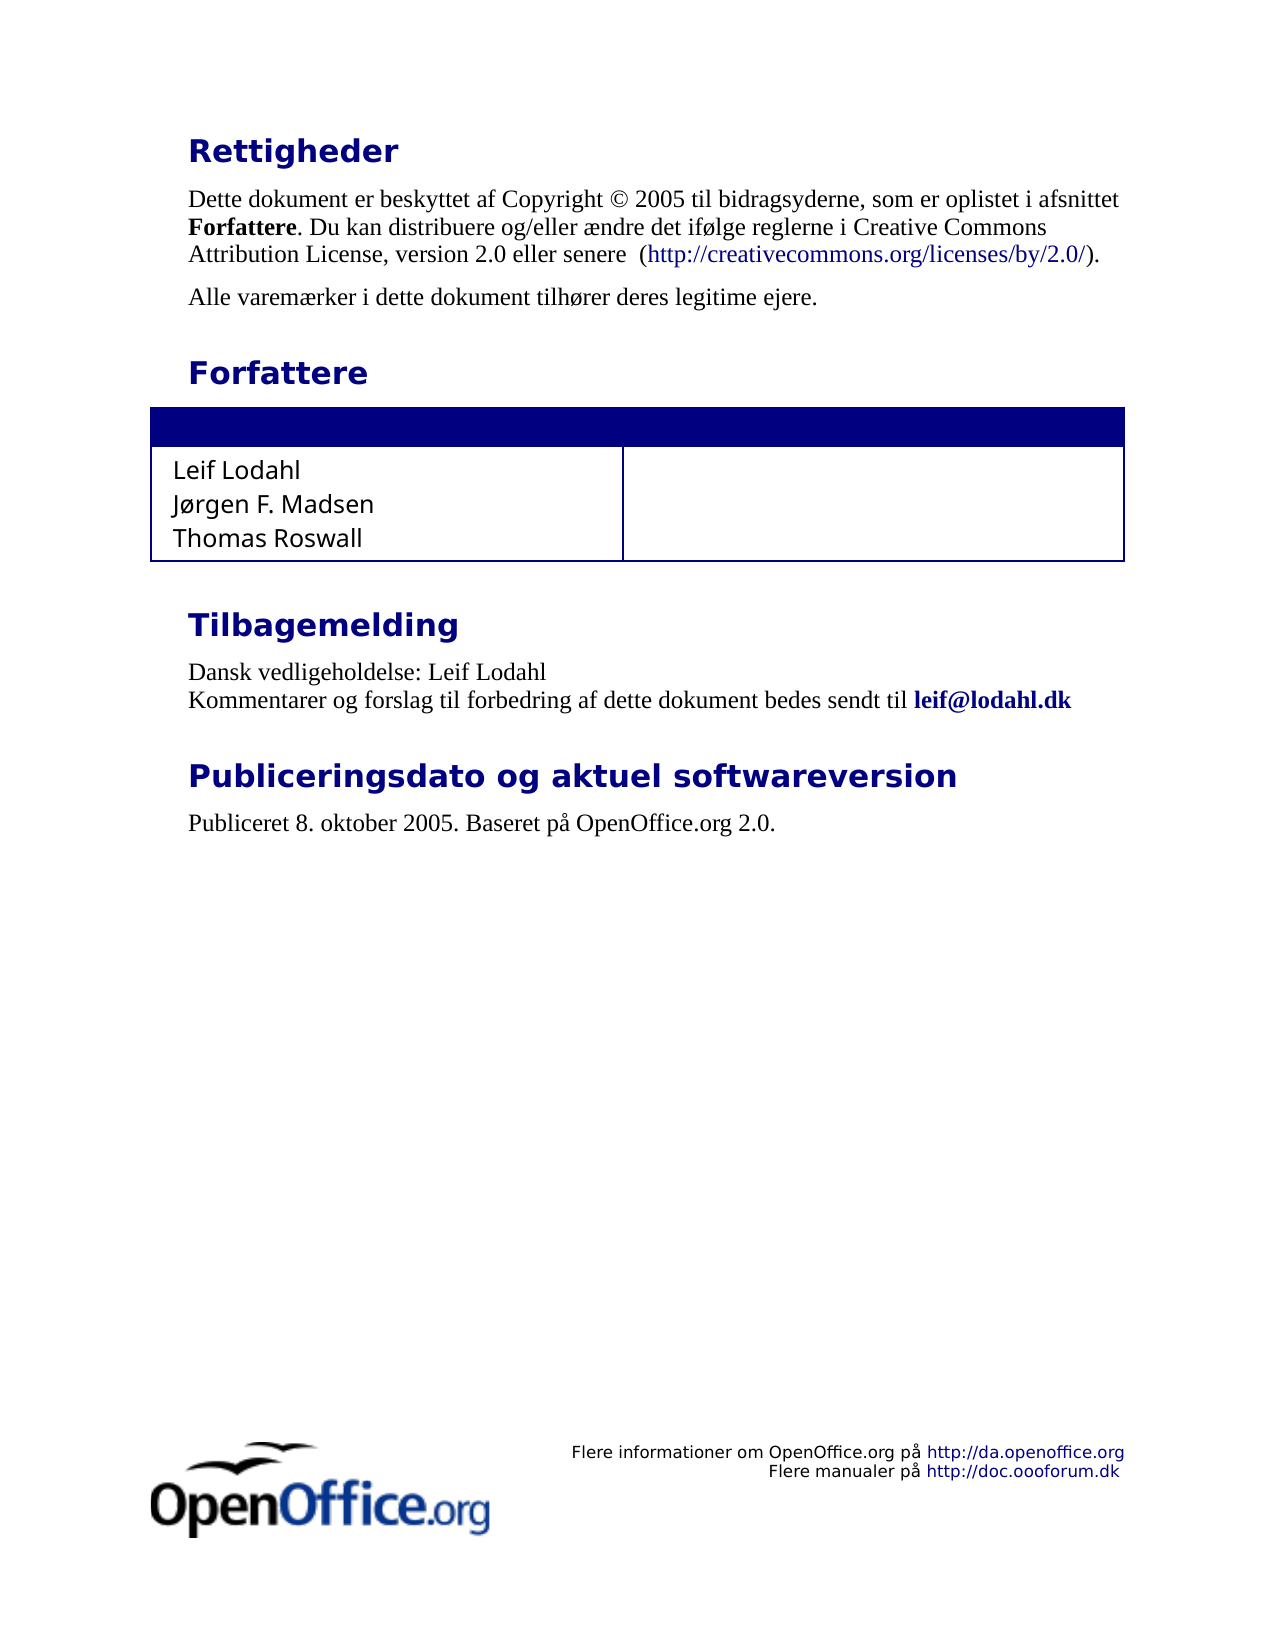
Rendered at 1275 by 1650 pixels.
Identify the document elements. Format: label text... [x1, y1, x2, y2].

table_header [624, 409, 1123, 447]
subtitle Tilbagemelding [188, 607, 1125, 643]
table_header [152, 409, 622, 447]
text Publiceret 8. oktober 2005. Baseret på OpenOffice.org 2.0. [188, 809, 1125, 837]
subtitle Publiceringsdato og aktuel softwareversion [188, 758, 1125, 795]
table_cell Leif Lodahl Jørgen F. Madsen Thomas Roswall [152, 447, 622, 560]
subtitle Forfattere [188, 356, 1125, 392]
text Dansk vedligeholdelse: Leif Lodahl Kommentarer og forslag til forbedring af dette dokument bedes sendt til leif@lodahl.dk [188, 658, 1125, 714]
subtitle Rettigheder [188, 134, 1125, 170]
text Dette dokument er beskyttet af Copyright © 2005 til bidragsyderne, som er oplistet i afsnittet Forfattere. Du kan distribuere og/eller ændre det ifølge reglerne i Creative Commons Attribution License, version 2.0 eller senere (http://creativecommons.org/licenses/by/2.0/). [188, 185, 1125, 268]
table_cell [624, 447, 1123, 560]
picture [150, 1442, 490, 1538]
text Alle varemærker i dette dokument tilhører deres legitime ejere. [188, 283, 1125, 311]
